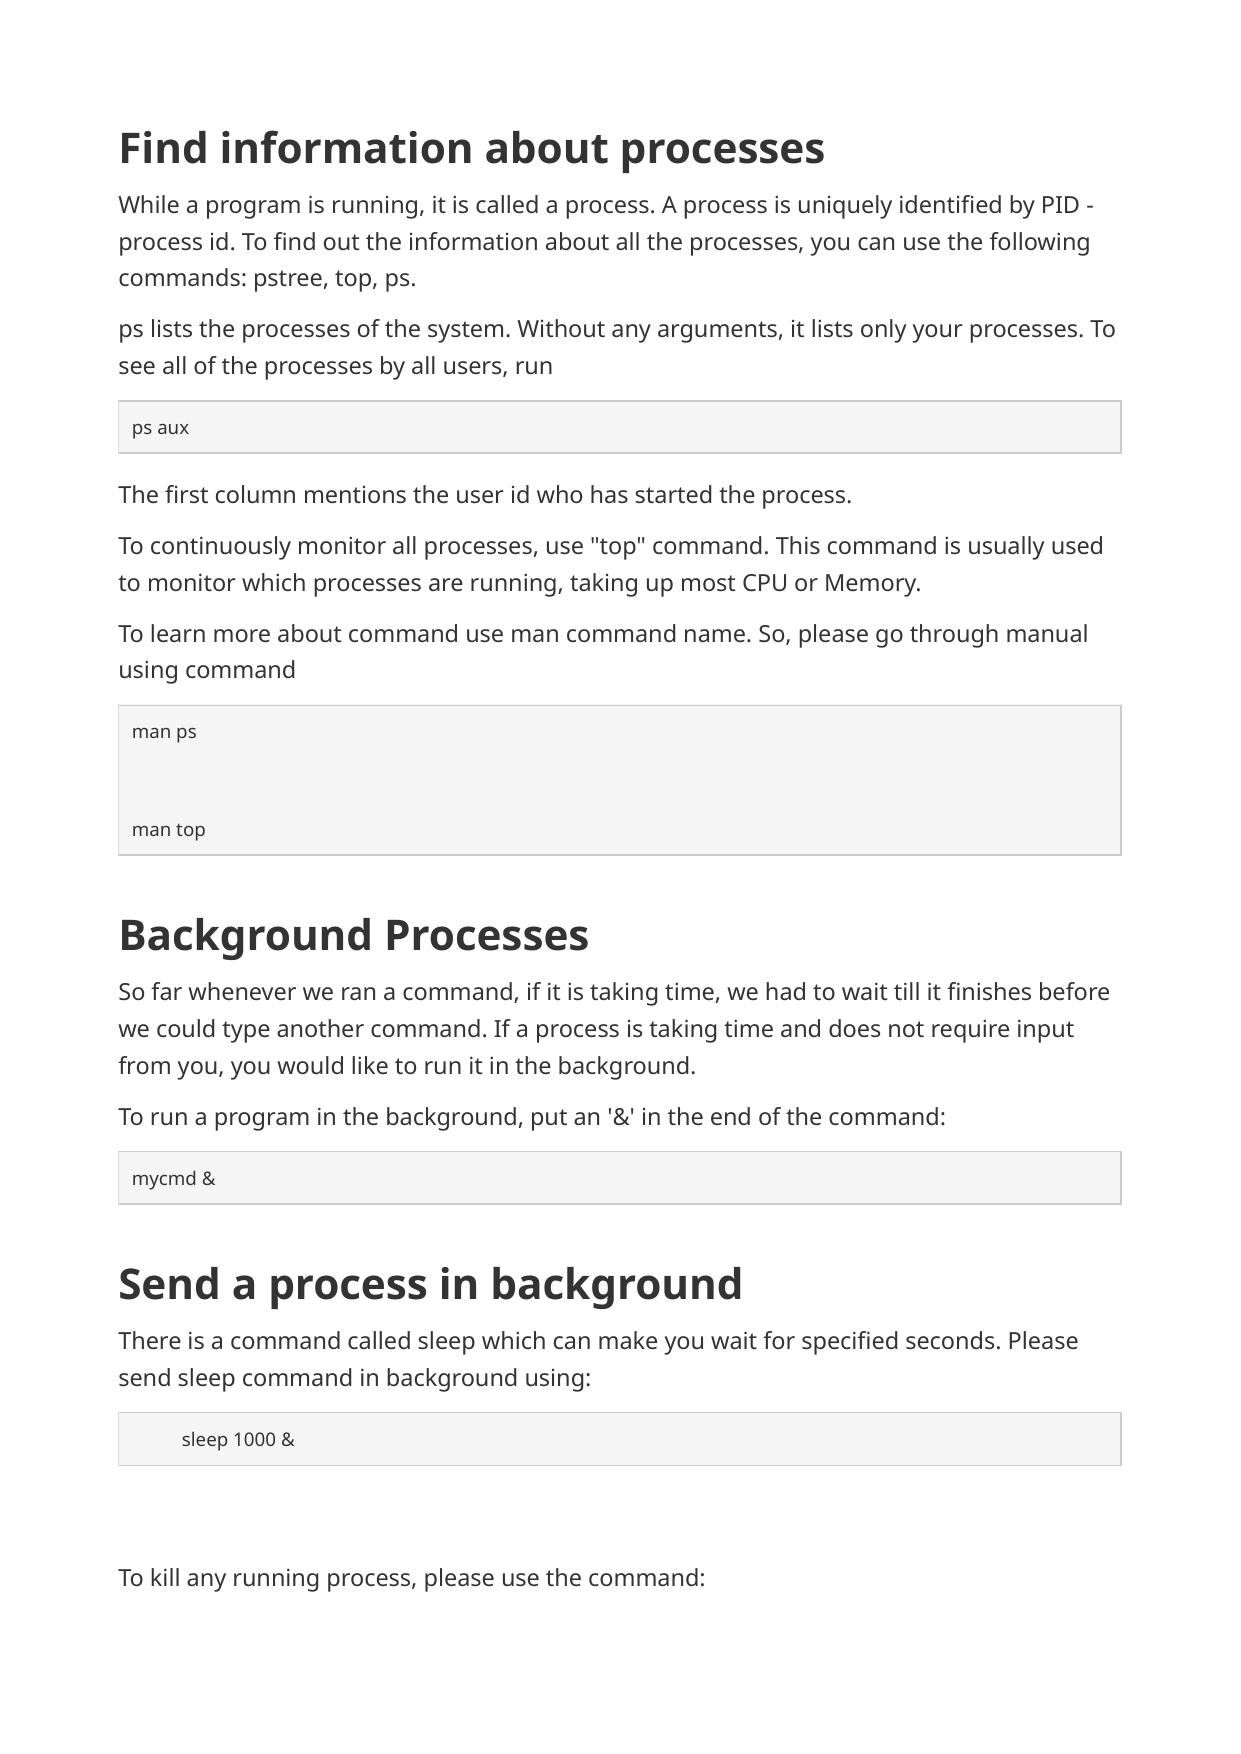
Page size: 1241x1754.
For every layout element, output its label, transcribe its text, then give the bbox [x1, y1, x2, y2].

text So far whenever we ran a command, if it is taking time, we had to wait till it finishes before we could type another command. If a process is taking time and does not require input from you, you would like to run it in the background. [118, 976, 1122, 1081]
text There is a command called sleep which can make you wait for specified seconds. Please send sleep command in background using: [118, 1324, 1122, 1393]
text man top [119, 802, 1120, 854]
text sleep 1000 & [119, 1413, 1120, 1465]
text To continuously monitor all processes, use "top" command. This command is usually used to monitor which processes are running, taking up most CPU or Memory. [118, 529, 1122, 598]
text To learn more about command use man command name. So, please go through manual using command [118, 617, 1122, 686]
text To kill any running process, please use the command: [118, 1562, 1122, 1594]
text mycmd & [119, 1152, 1120, 1203]
text The first column mentions the user id who has started the process. [118, 478, 1122, 510]
text While a program is running, it is called a process. A process is uniquely identified by PID - process id. To find out the information about all the processes, you can use the following commands: pstree, top, ps. [118, 188, 1122, 294]
text ps aux [119, 402, 1120, 452]
subtitle Find information about processes [118, 118, 1122, 176]
subtitle Background Processes [118, 906, 1122, 963]
text ps lists the processes of the system. Without any arguments, it lists only your processes. To see all of the processes by all users, run [118, 312, 1122, 381]
subtitle Send a process in background [118, 1254, 1122, 1312]
text man ps [119, 706, 1120, 744]
text To run a program in the background, put an '&' in the end of the command: [118, 1100, 1122, 1132]
